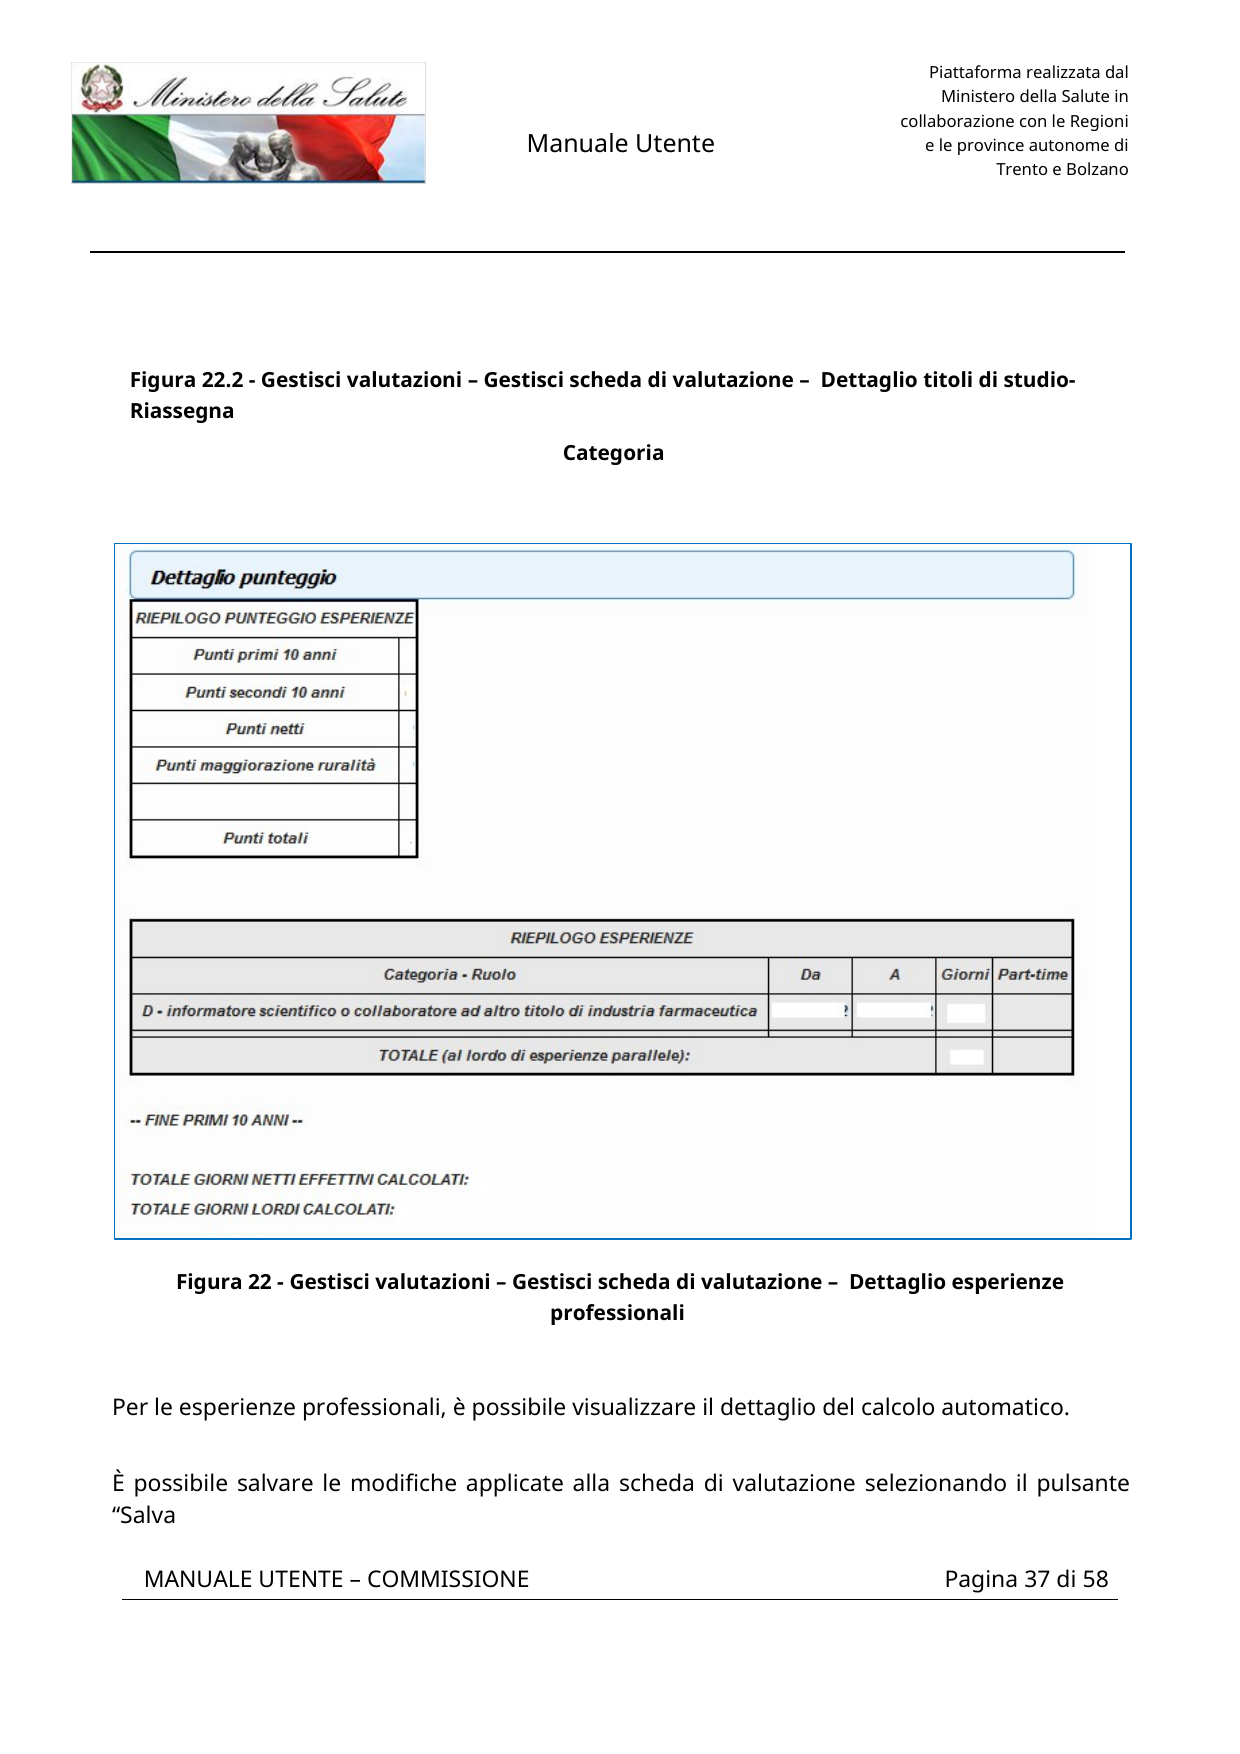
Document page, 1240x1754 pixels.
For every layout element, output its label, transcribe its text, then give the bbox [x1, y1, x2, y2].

text Categoria [112, 429, 1128, 469]
text È possibile salvare le modifiche applicate alla scheda di valutazione selezionando il pulsante “Salva [112, 1467, 1131, 1530]
text Figura 22.2 - Gestisci valutazioni – Gestisci scheda di valutazione – Dettaglio titoli di studio- Riassegna [129, 365, 1178, 424]
text Per le esperienze professionali, è possibile visualizzare il dettaglio del calcolo automatico. [112, 1391, 1131, 1422]
text Figura 22 - Gestisci valutazioni – Gestisci scheda di valutazione – Dettaglio esperienze professionali [112, 1267, 1128, 1326]
